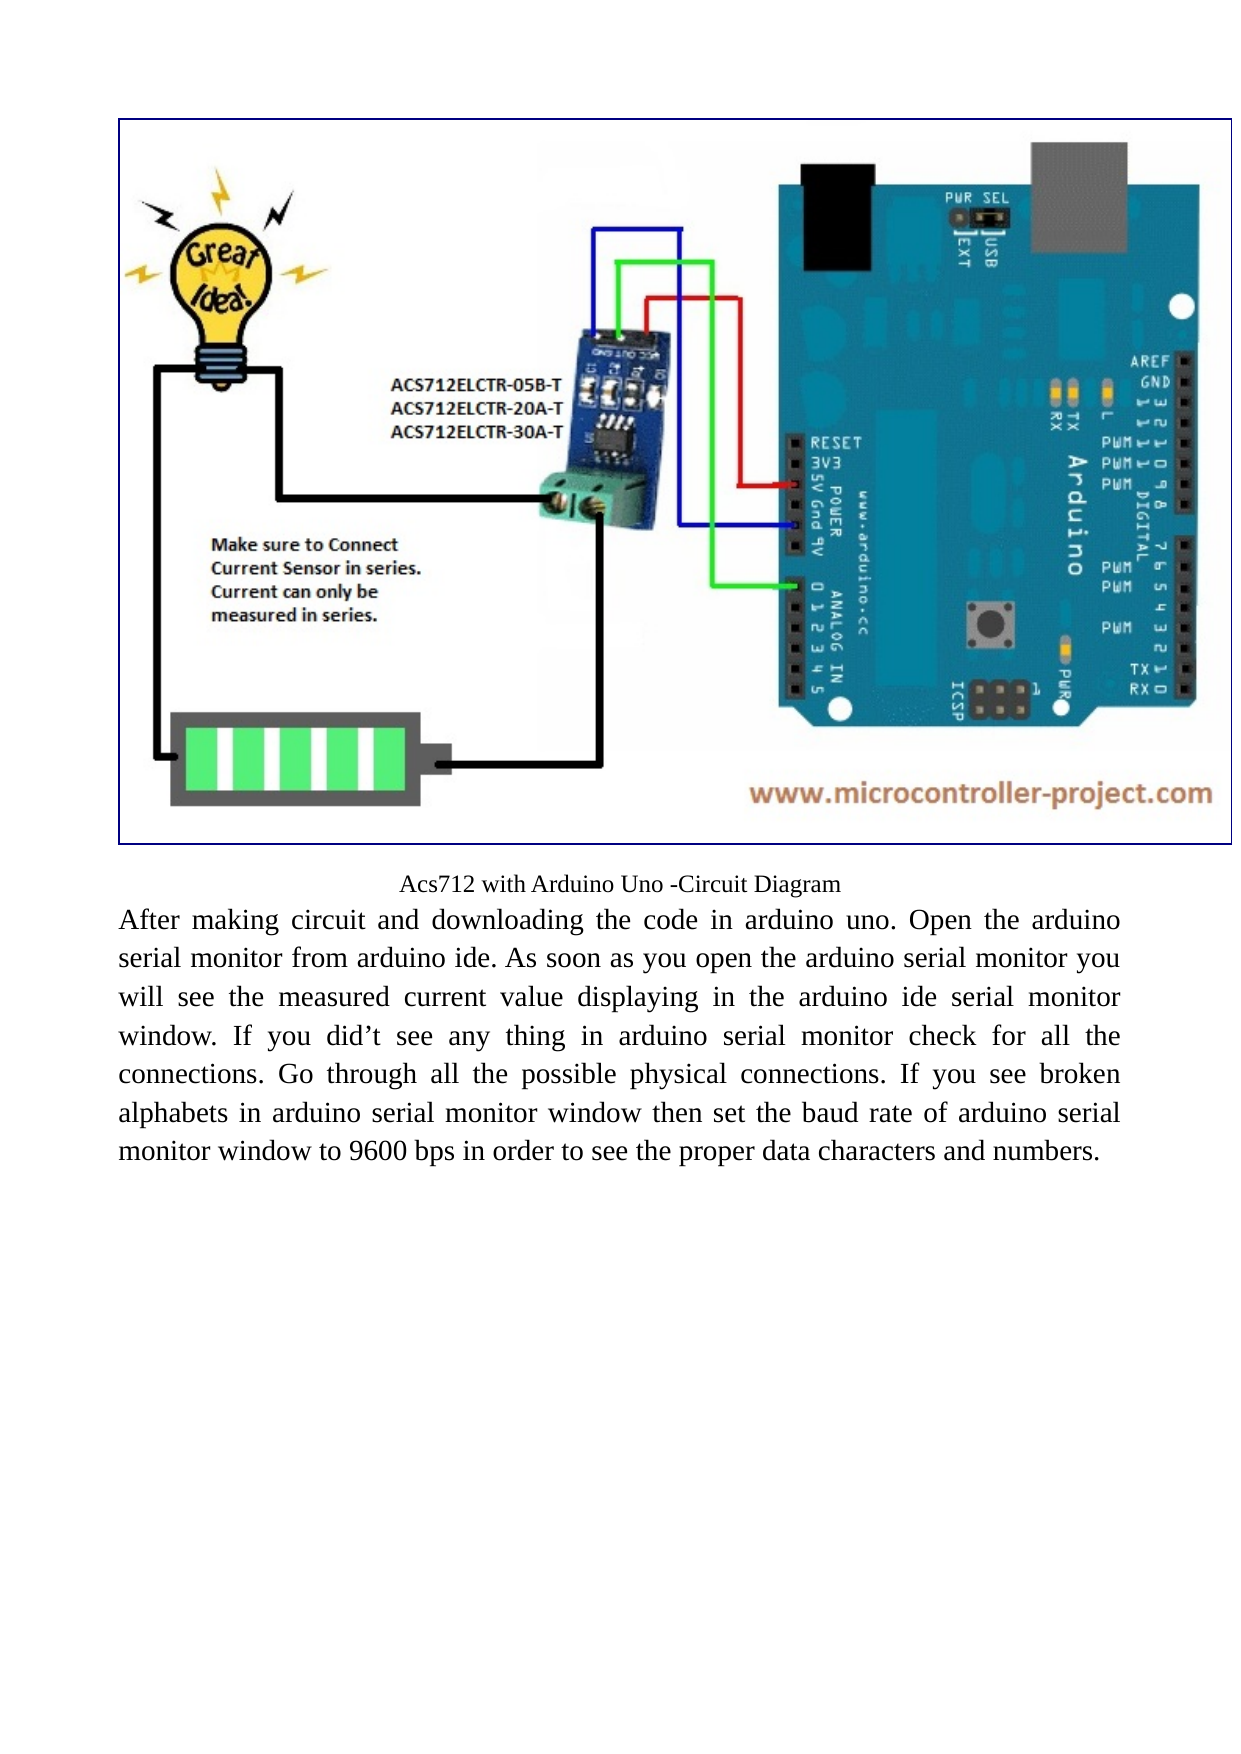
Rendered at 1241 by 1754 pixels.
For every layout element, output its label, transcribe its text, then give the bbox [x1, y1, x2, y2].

picture [120, 120, 1231, 843]
text Acs712 with Arduino Uno -Circuit Diagram [118, 869, 1122, 898]
text After making circuit and downloading the code in arduino uno. Open the arduino serial monitor from arduino ide. As soon as you open the arduino serial monitor you will see the measured current value displaying in the arduino ide serial monitor window. If you did’t see any thing in arduino serial monitor check for all the connections. Go through all the possible physical connections. If you see broken alphabets in arduino serial monitor window then set the baud rate of arduino serial monitor window to 9600 bps in order to see the proper data characters and numbers. [118, 902, 1122, 1167]
